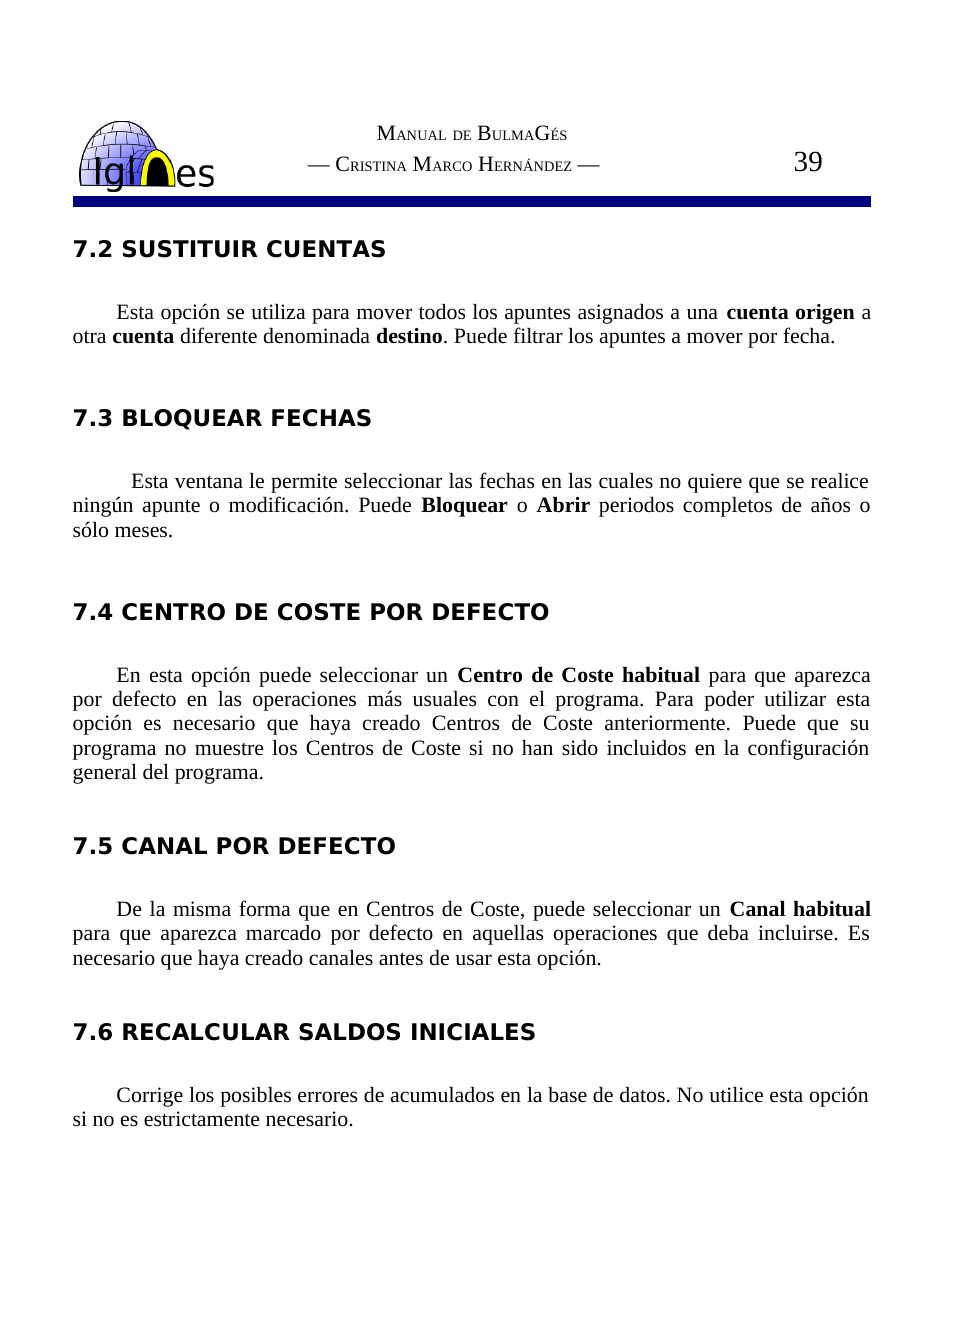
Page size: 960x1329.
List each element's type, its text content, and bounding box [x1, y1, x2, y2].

text Corrige los posibles errores de acumulados en la base de datos. No utilice esta opción si no es estrictamente necesario. [72, 1082, 871, 1131]
subtitle 7.5 CANAL POR DEFECTO [72, 833, 871, 860]
text Esta opción se utiliza para mover todos los apuntes asignados a una cuenta origen a otra cuenta diferente denominada destino. Puede filtrar los apuntes a mover por fecha. [72, 300, 871, 348]
subtitle 7.2 SUSTITUIR CUENTAS [72, 236, 871, 263]
subtitle 7.4 CENTRO DE COSTE POR DEFECTO [72, 599, 871, 626]
subtitle 7.3 BLOQUEAR FECHAS [72, 406, 871, 432]
subtitle 7.6 RECALCULAR SALDOS INICIALES [72, 1019, 871, 1046]
text De la misma forma que en Centros de Coste, puede seleccionar un Canal habitual para que aparezca marcado por defecto en aquellas operaciones que deba incluirse. Es necesario que haya creado canales antes de usar esta opción. [72, 897, 871, 970]
text En esta opción puede seleccionar un Centro de Coste habitual para que aparezca por defecto en las operaciones más usuales con el programa. Para poder utilizar esta opción es necesario que haya creado Centros de Coste anteriormente. Puede que su programa no muestre los Centros de Coste si no han sido incluidos en la configuración general del programa. [72, 663, 871, 784]
picture [79, 121, 214, 192]
text Esta ventana le permite seleccionar las fechas en las cuales no quiere que se realice ningún apunte o modificación. Puede Bloquear o Abrir periodos completos de años o sólo meses. [72, 469, 871, 542]
